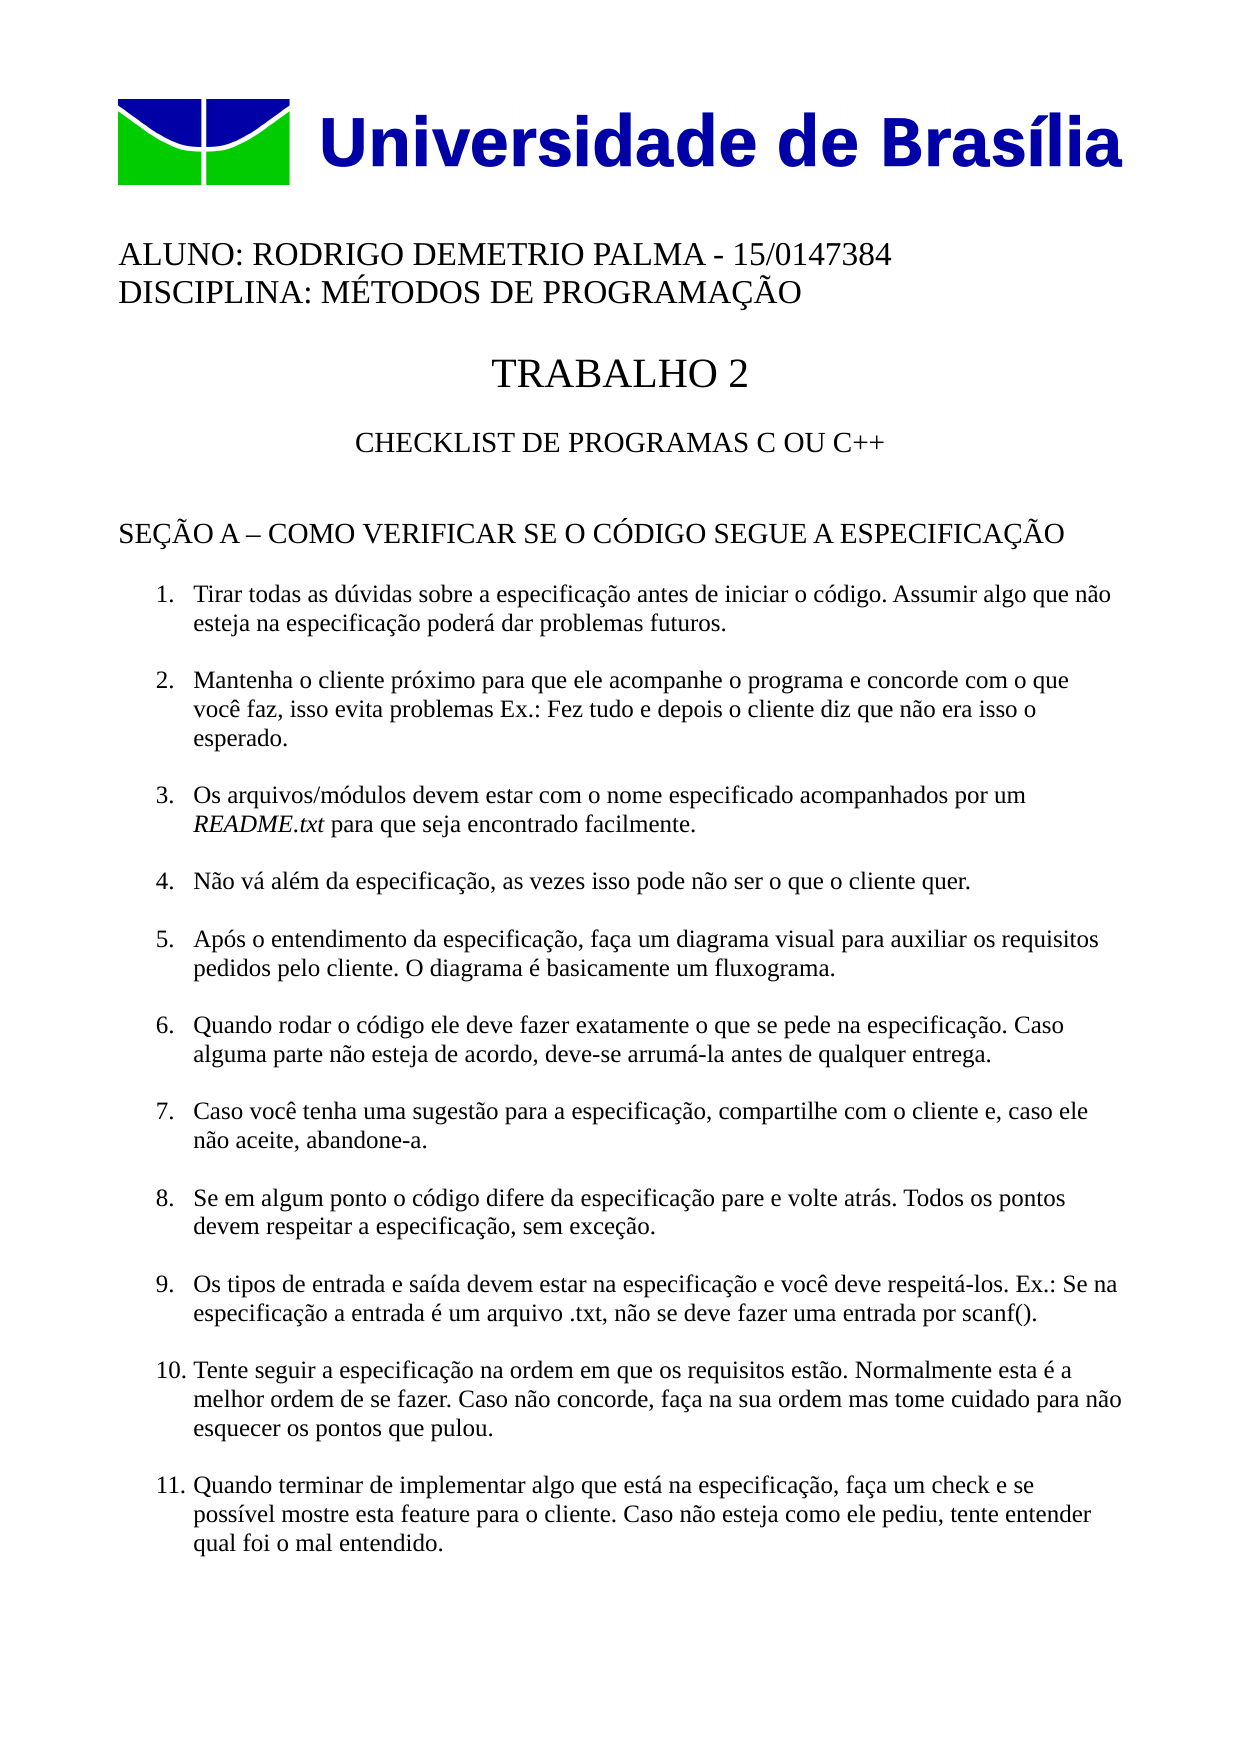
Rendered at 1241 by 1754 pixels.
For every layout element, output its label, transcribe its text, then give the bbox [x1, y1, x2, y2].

list Quando rodar o código ele deve fazer exatamente o que se pede na especificação. Caso alguma parte não esteja de acordo, deve-se arrumá-la antes de qualquer entrega. [156, 1010, 1122, 1068]
list Os tipos de entrada e saída devem estar na especificação e você deve respeitá-los. Ex.: Se na especificação a entrada é um arquivo .txt, não se deve fazer uma entrada por scanf(). [156, 1269, 1122, 1326]
list Não vá além da especificação, as vezes isso pode não ser o que o cliente quer. [156, 866, 1122, 895]
text SEÇÃO A – COMO VERIFICAR SE O CÓDIGO SEGUE A ESPECIFICAÇÃO [118, 517, 1122, 550]
picture [118, 99, 1123, 185]
list Tirar todas as dúvidas sobre a especificação antes de iniciar o código. Assumir algo que não esteja na especificação poderá dar problemas futuros. [156, 579, 1122, 636]
text CHECKLIST DE PROGRAMAS C OU C++ [118, 426, 1122, 459]
list Após o entendimento da especificação, faça um diagrama visual para auxiliar os requisitos pedidos pelo cliente. O diagrama é basicamente um fluxograma. [156, 924, 1122, 981]
text DISCIPLINA: MÉTODOS DE PROGRAMAÇÃO [118, 272, 1122, 311]
text ALUNO: RODRIGO DEMETRIO PALMA - 15/0147384 [118, 234, 1122, 272]
list Tente seguir a especificação na ordem em que os requisitos estão. Normalmente esta é a melhor ordem de se fazer. Caso não concorde, faça na sua ordem mas tome cuidado para não esquecer os pontos que pulou. [156, 1355, 1122, 1441]
text TRABALHO 2 [118, 349, 1122, 397]
list Se em algum ponto o código difere da especificação pare e volte atrás. Todos os pontos devem respeitar a especificação, sem exceção. [156, 1183, 1122, 1240]
list Mantenha o cliente próximo para que ele acompanhe o programa e concorde com o que você faz, isso evita problemas Ex.: Fez tudo e depois o cliente diz que não era isso o esperado. [156, 665, 1122, 751]
list Os arquivos/módulos devem estar com o nome especificado acompanhados por um README.txt para que seja encontrado facilmente. [156, 780, 1122, 838]
list Quando terminar de implementar algo que está na especificação, faça um check e se possível mostre esta feature para o cliente. Caso não esteja como ele pediu, tente entender qual foi o mal entendido. [156, 1470, 1122, 1556]
list Caso você tenha uma sugestão para a especificação, compartilhe com o cliente e, caso ele não aceite, abandone-a. [156, 1096, 1122, 1154]
